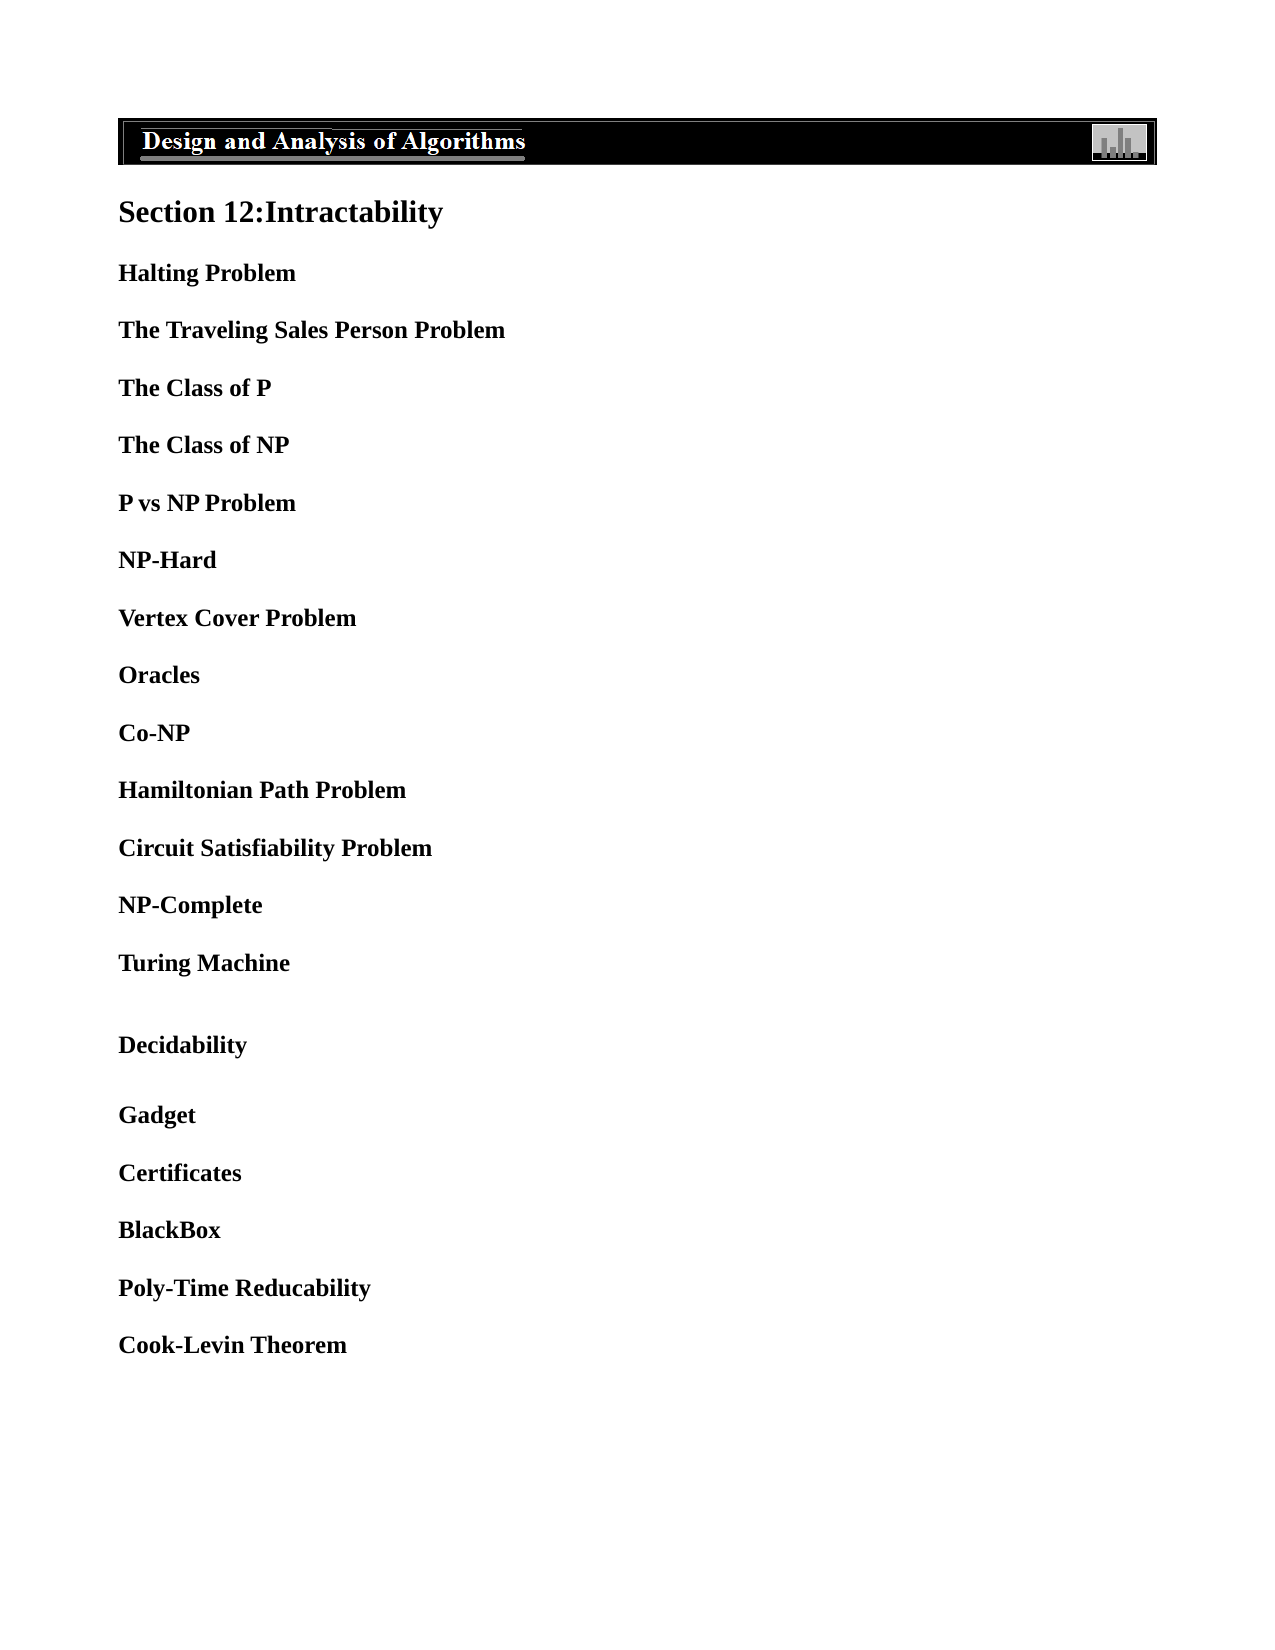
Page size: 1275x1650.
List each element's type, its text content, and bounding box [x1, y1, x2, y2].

subtitle Decidability [118, 1031, 1157, 1059]
text Poly-Time Reducability [118, 1273, 1157, 1302]
text Co-NP [118, 718, 1157, 747]
text P vs NP Problem [118, 488, 1157, 517]
text BlackBox [118, 1216, 1157, 1244]
picture [118, 118, 1157, 165]
text Circuit Satisfiability Problem [118, 833, 1157, 862]
text Turing Machine [118, 948, 1157, 977]
text NP-Complete [118, 891, 1157, 919]
text Certificates [118, 1158, 1157, 1187]
text Gadget [118, 1101, 1157, 1129]
text Section 12:Intractability [118, 193, 1157, 229]
text The Class of P [118, 373, 1157, 402]
text The Traveling Sales Person Problem [118, 316, 1157, 344]
text Hamiltonian Path Problem [118, 776, 1157, 804]
text Oracles [118, 661, 1157, 689]
text NP-Hard [118, 546, 1157, 574]
text Vertex Cover Problem [118, 603, 1157, 632]
text Halting Problem [118, 258, 1157, 287]
text Cook-Levin Theorem [118, 1331, 1157, 1359]
text The Class of NP [118, 431, 1157, 459]
